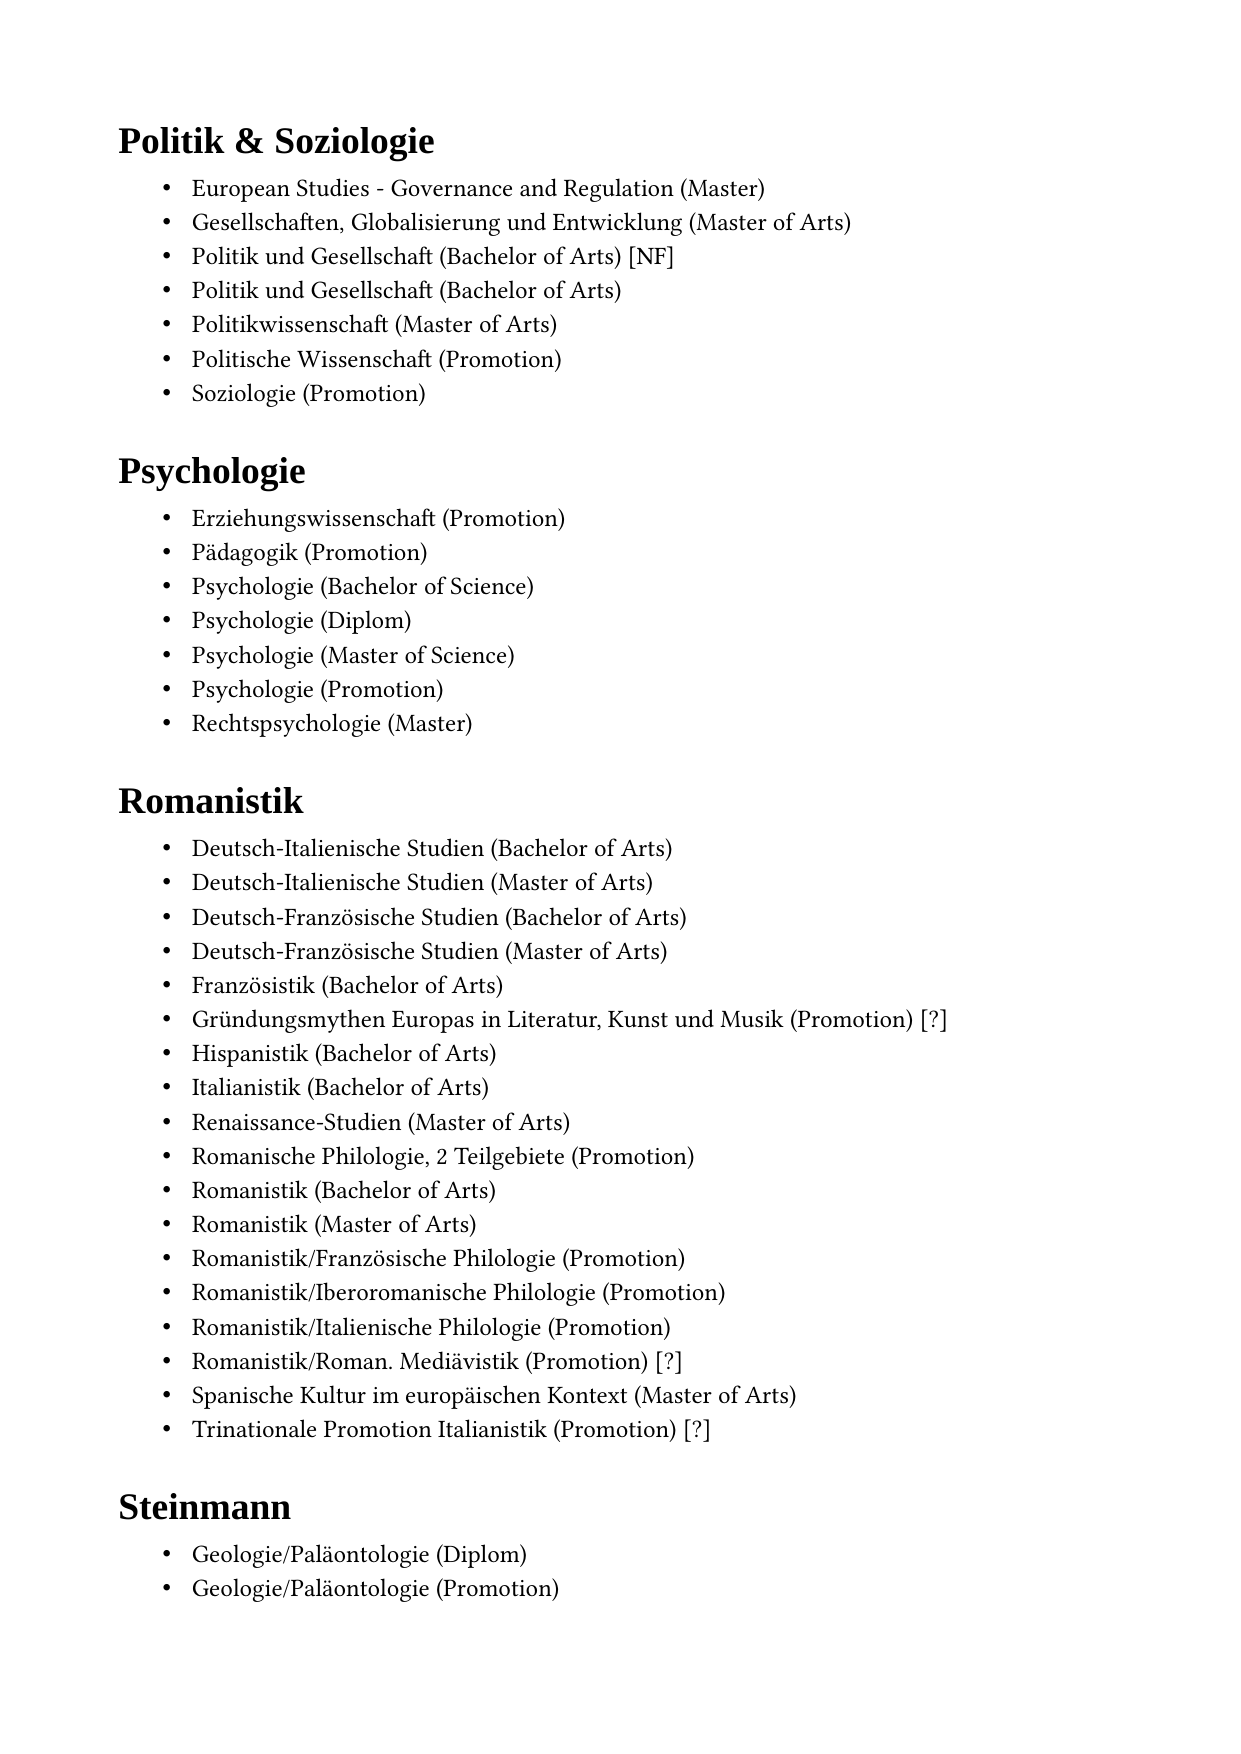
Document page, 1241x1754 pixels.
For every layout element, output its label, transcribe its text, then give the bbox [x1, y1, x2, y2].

list Deutsch-Italienische Studien (Master of Arts) [162, 868, 1122, 897]
list Rechtspsychologie (Master) [162, 709, 1122, 737]
list Spanische Kultur im europäischen Kontext (Master of Arts) [162, 1381, 1122, 1409]
list Romanistik (Master of Arts) [162, 1210, 1122, 1238]
subtitle Psychologie [118, 448, 1122, 491]
list Romanistik/Französische Philologie (Promotion) [162, 1244, 1122, 1273]
subtitle Politik & Soziologie [118, 118, 1122, 161]
list Politik und Gesellschaft (Bachelor of Arts) [NF] [162, 242, 1122, 271]
list Renaissance-Studien (Master of Arts) [162, 1107, 1122, 1136]
list Trinationale Promotion Italianistik (Promotion) [?] [162, 1415, 1122, 1443]
list Politik und Gesellschaft (Bachelor of Arts) [162, 276, 1122, 305]
list Deutsch-Französische Studien (Master of Arts) [162, 937, 1122, 965]
list Pädagogik (Promotion) [162, 538, 1122, 567]
list Psychologie (Diplom) [162, 606, 1122, 635]
list Politische Wissenschaft (Promotion) [162, 344, 1122, 373]
list Romanistik/Iberoromanische Philologie (Promotion) [162, 1278, 1122, 1307]
list Romanistik/Roman. Mediävistik (Promotion) [?] [162, 1347, 1122, 1375]
list Französistik (Bachelor of Arts) [162, 971, 1122, 999]
list Geologie/Paläontologie (Diplom) [162, 1540, 1122, 1569]
list Psychologie (Bachelor of Science) [162, 572, 1122, 601]
list Italianistik (Bachelor of Arts) [162, 1073, 1122, 1102]
list European Studies - Governance and Regulation (Master) [162, 174, 1122, 202]
list Erziehungswissenschaft (Promotion) [162, 504, 1122, 532]
subtitle Steinmann [118, 1484, 1122, 1528]
list Psychologie (Master of Science) [162, 641, 1122, 669]
list Deutsch-Italienische Studien (Bachelor of Arts) [162, 834, 1122, 863]
list Politikwissenschaft (Master of Arts) [162, 310, 1122, 339]
list Geologie/Paläontologie (Promotion) [162, 1574, 1122, 1603]
list Gründungsmythen Europas in Literatur, Kunst und Musik (Promotion) [?] [162, 1005, 1122, 1033]
list Psychologie (Promotion) [162, 675, 1122, 703]
list Gesellschaften, Globalisierung und Entwicklung (Master of Arts) [162, 208, 1122, 236]
list Romanische Philologie, 2 Teilgebiete (Promotion) [162, 1142, 1122, 1170]
subtitle Romanistik [118, 778, 1122, 822]
list Hispanistik (Bachelor of Arts) [162, 1039, 1122, 1068]
list Romanistik/Italienische Philologie (Promotion) [162, 1312, 1122, 1341]
list Soziologie (Promotion) [162, 379, 1122, 407]
list Deutsch-Französische Studien (Bachelor of Arts) [162, 902, 1122, 931]
list Romanistik (Bachelor of Arts) [162, 1176, 1122, 1204]
